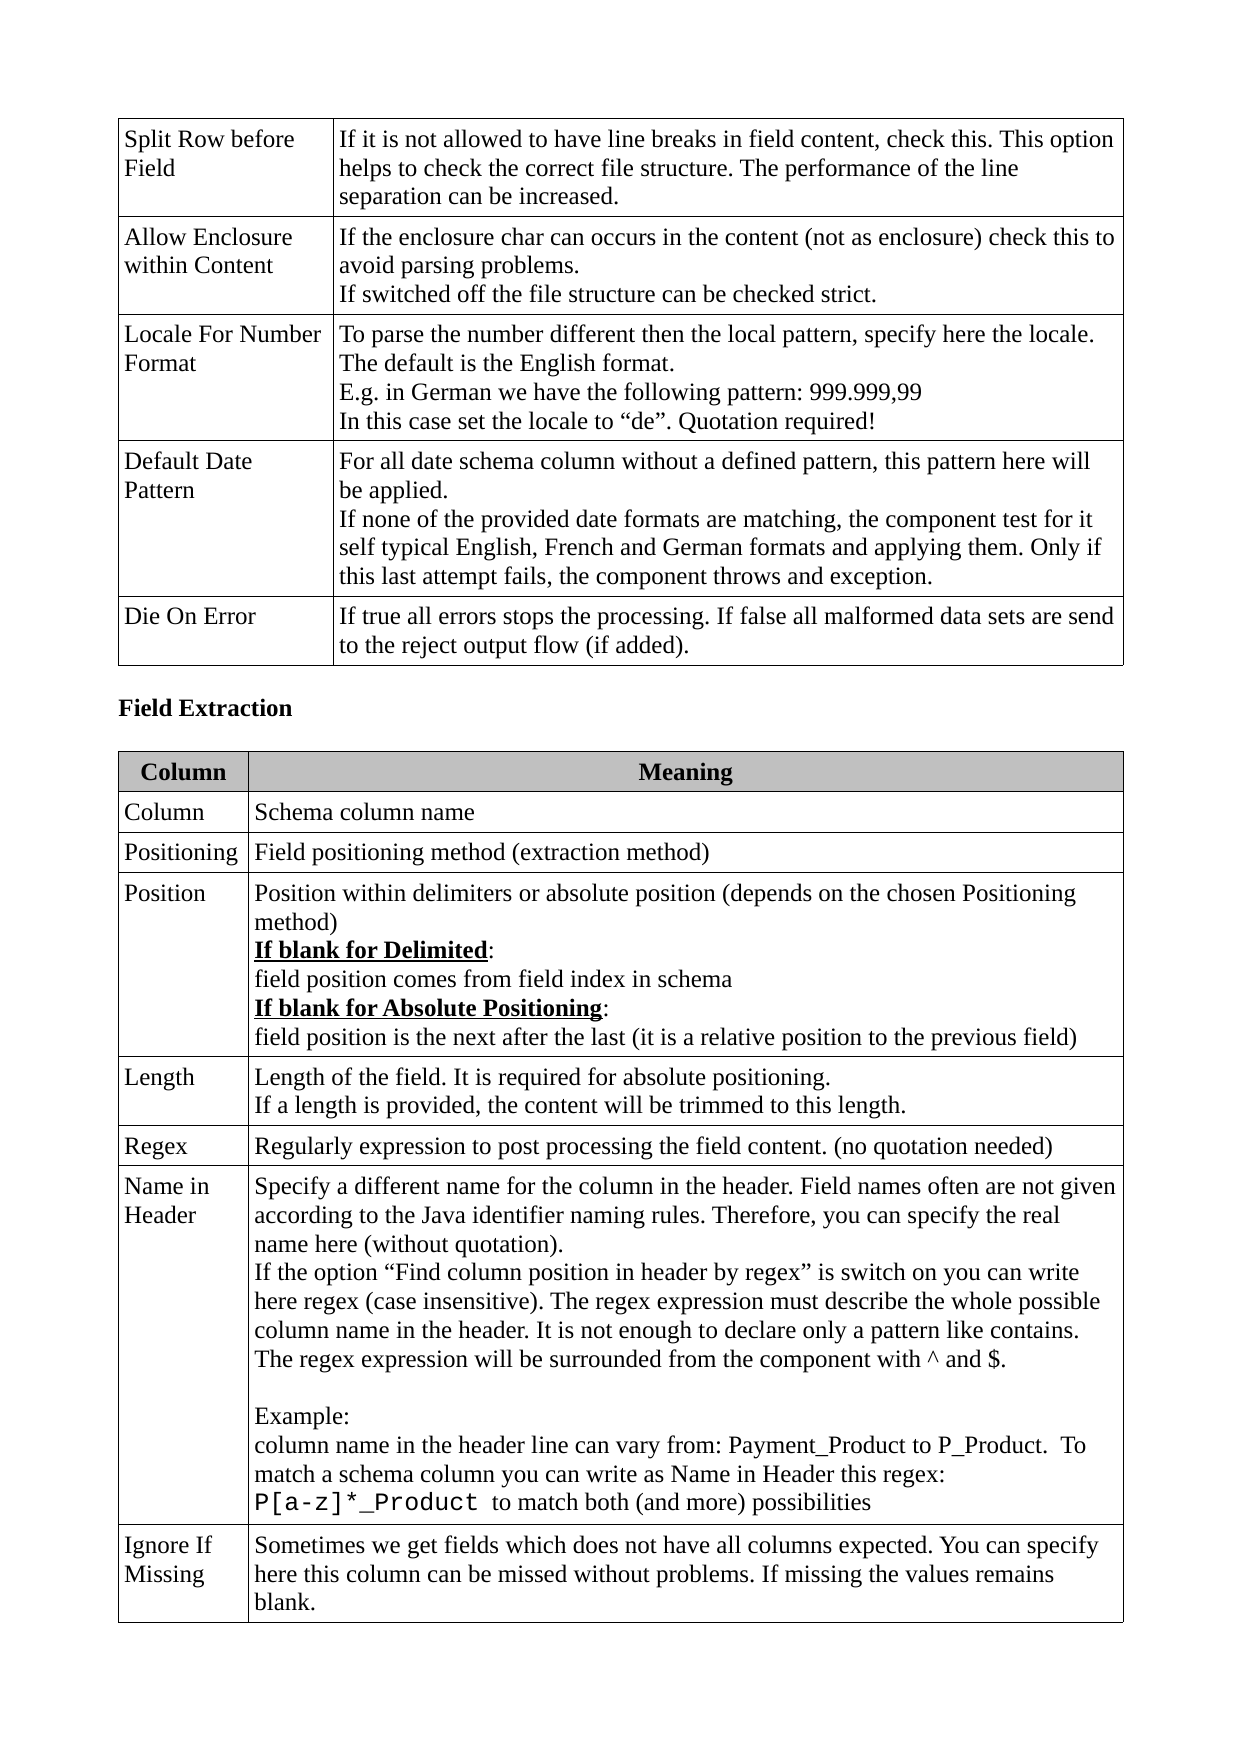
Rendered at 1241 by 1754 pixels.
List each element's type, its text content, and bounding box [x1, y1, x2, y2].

table_header Column [119, 752, 248, 791]
table_cell Locale For Number Format [119, 315, 333, 440]
table_cell Schema column name [249, 792, 1123, 832]
table_cell Column [119, 792, 248, 832]
table_cell Position [119, 873, 248, 1056]
table_cell Ignore If Missing [119, 1525, 248, 1622]
table_cell Sometimes we get fields which does not have all columns expected. You can specify here this column can be missed without problems. If missing the values remains blank. [249, 1525, 1123, 1622]
table_header Meaning [249, 752, 1123, 791]
table_cell Split Row before Field [119, 119, 333, 216]
table_cell If true all errors stops the processing. If false all malformed data sets are send to the reject output flow (if added). [334, 597, 1123, 665]
table_cell Allow Enclosure within Content [119, 217, 333, 314]
table_cell If the enclosure char can occurs in the content (not as enclosure) check this to avoid parsing problems. If switched off the file structure can be checked strict. [334, 217, 1123, 314]
table_cell If it is not allowed to have line breaks in field content, check this. This option helps to check the correct file structure. The performance of the line separation can be increased. [334, 119, 1123, 216]
table_cell Regex [119, 1126, 248, 1165]
text Field Extraction [118, 693, 1122, 722]
table_cell For all date schema column without a defined pattern, this pattern here will be applied. If none of the provided date formats are matching, the component test for it self typical English, French and German formats and applying them. Only if this last attempt fails, the component throws and exception. [334, 441, 1123, 596]
table_cell To parse the number different then the local pattern, specify here the locale. The default is the English format. E.g. in German we have the following pattern: 999.999,99 In this case set the locale to “de”. Quotation required! [334, 315, 1123, 440]
table_cell Length of the field. It is required for absolute positioning. If a length is provided, the content will be trimmed to this length. [249, 1057, 1123, 1125]
table_cell Specify a different name for the column in the header. Field names often are not given according to the Java identifier naming rules. Therefore, you can specify the real name here (without quotation). If the option “Find column position in header by regex” is switch on you can write here regex (case insensitive). The regex expression must describe the whole possible column name in the header. It is not enough to declare only a pattern like contains. The regex expression will be surrounded from the component with ^ and $. Example: column name in the header line can vary from: Payment_Product to P_Product. To match a schema column you can write as Name in Header this regex: P[a-z]*_Product to match both (and more) possibilities [249, 1166, 1123, 1524]
table_cell Position within delimiters or absolute position (depends on the chosen Positioning method) If blank for Delimited: field position comes from field index in schema If blank for Absolute Positioning: field position is the next after the last (it is a relative position to the previous field) [249, 873, 1123, 1056]
table_cell Field positioning method (extraction method) [249, 833, 1123, 872]
table_cell Die On Error [119, 597, 333, 665]
table_cell Length [119, 1057, 248, 1125]
table_cell Name in Header [119, 1166, 248, 1524]
table_cell Default Date Pattern [119, 441, 333, 596]
table_cell Regularly expression to post processing the field content. (no quotation needed) [249, 1126, 1123, 1165]
table_cell Positioning [119, 833, 248, 872]
